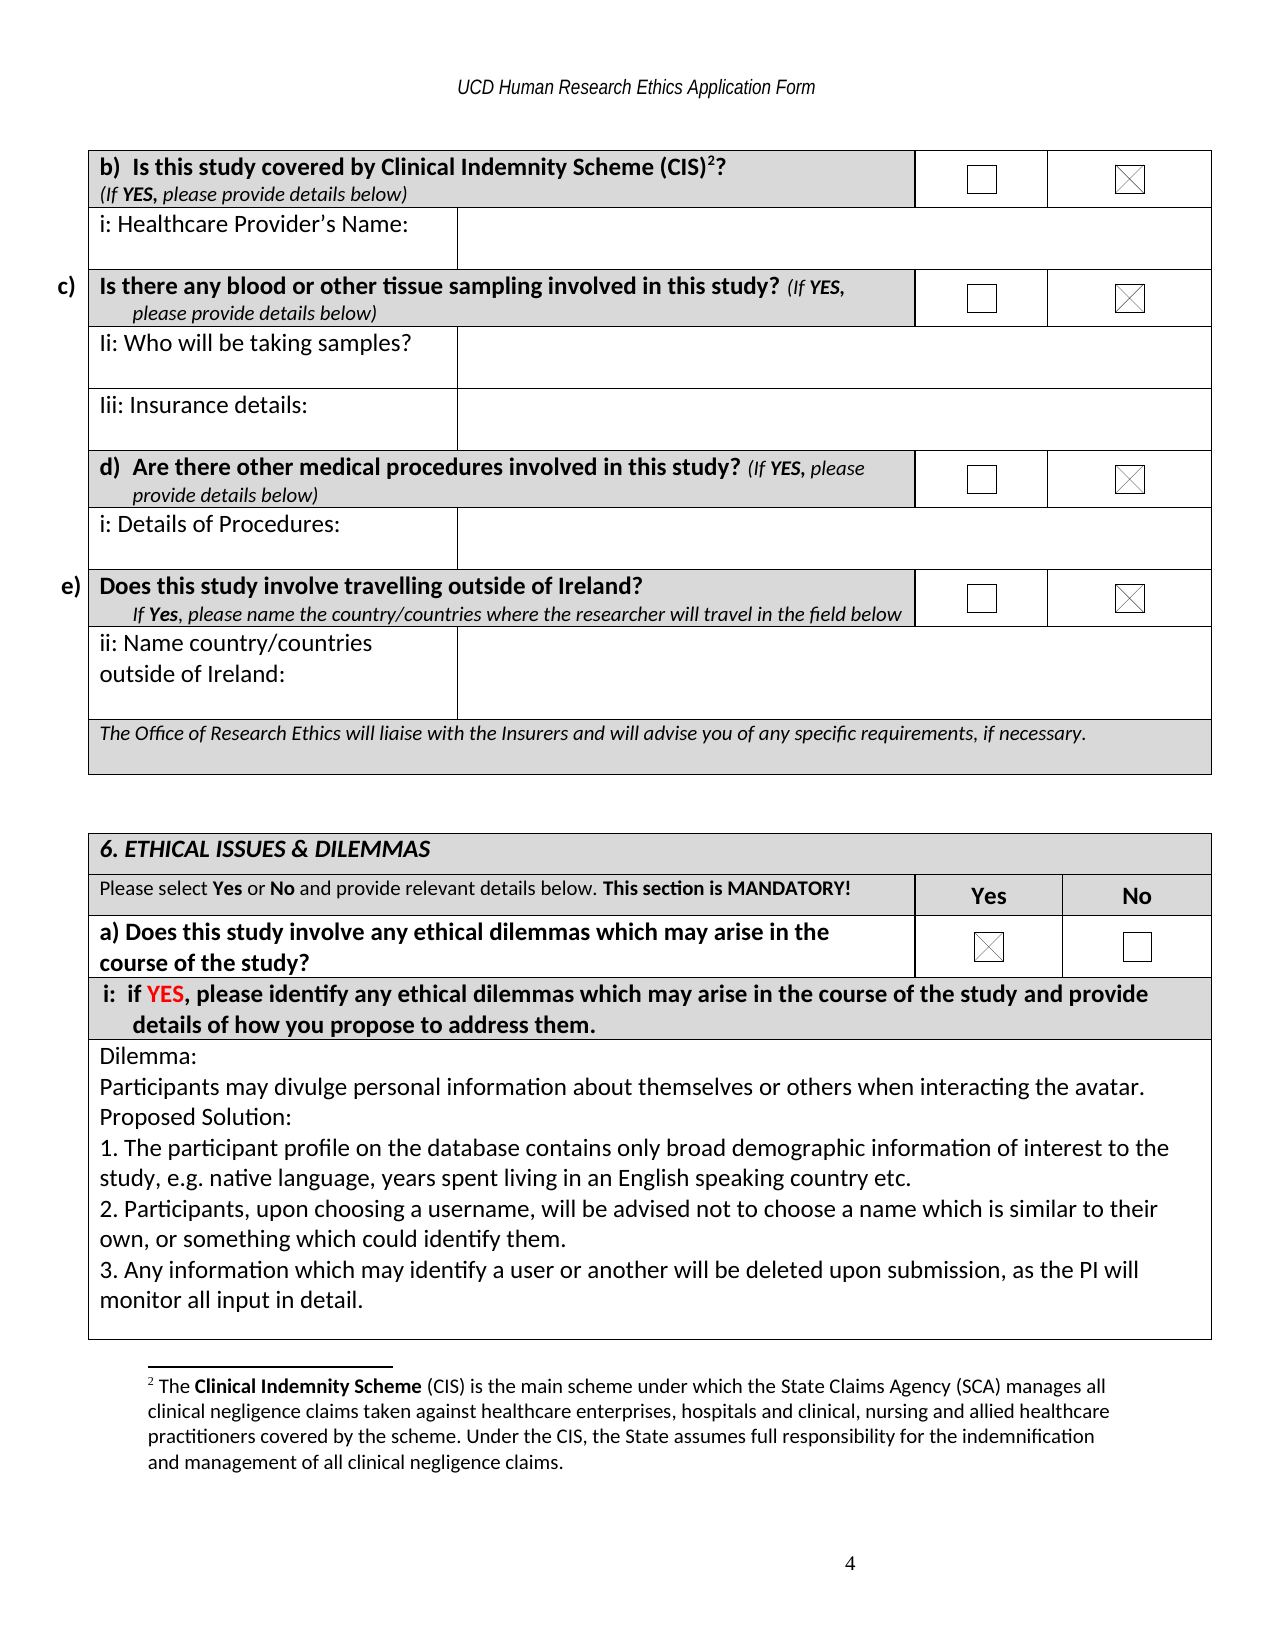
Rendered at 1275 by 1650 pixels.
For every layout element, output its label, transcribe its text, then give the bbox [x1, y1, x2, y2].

table_cell [458, 327, 1211, 388]
table_cell [458, 508, 1211, 569]
table_cell The Office of Research Ethics will liaise with the Insurers and will advise you of any specific requirements, if necessary. [89, 720, 1211, 774]
table_cell [458, 627, 1211, 719]
table_cell Is this study covered by Clinical Indemnity Scheme (CIS)? (If YES, please provide details below) [89, 151, 914, 207]
table_cell i: if YES, please identify any ethical dilemmas which may arise in the course of the study and provide details of how you propose to address them. [89, 978, 1211, 1039]
table_cell Yes [916, 875, 1062, 915]
table_cell Are there other medical procedures involved in this study? (If YES, please provide details below) [89, 451, 914, 507]
table_cell a) Does this study involve any ethical dilemmas which may arise in the course of the study? [89, 916, 914, 977]
table_cell Does this study involve travelling outside of Ireland? If Yes, please name the country/countries where the researcher will travel in the field below [89, 570, 914, 626]
table_cell ii: Name country/countries outside of Ireland: [89, 627, 457, 719]
table_header 6. ETHICAL ISSUES & DILEMMAS [89, 834, 1211, 874]
table_cell [1048, 451, 1211, 507]
table_cell [916, 451, 1047, 507]
table_cell [458, 389, 1211, 450]
table_cell [916, 270, 1047, 326]
table_cell Is there any blood or other tissue sampling involved in this study? (If YES, please provide details below) [89, 270, 914, 326]
table_cell [1048, 570, 1211, 626]
table_cell [1048, 270, 1211, 326]
table_cell i: Details of Procedures: [89, 508, 457, 569]
table_cell [458, 208, 1211, 269]
table_cell Ii: Who will be taking samples? [89, 327, 457, 388]
table_cell [916, 570, 1047, 626]
table_cell [916, 151, 1047, 207]
table_cell [916, 916, 1062, 977]
table_cell Iii: Insurance details: [89, 389, 457, 450]
table_cell Dilemma: Participants may divulge personal information about themselves or others when interacting the avatar. Proposed Solution: 1. The participant profile on the database contains only broad demographic information of interest to the study, e.g. native language, years spent living in an English speaking country etc. 2. Participants, upon choosing a username, will be advised not to choose a name which is similar to their own, or something which could identify them. 3. Any information which may identify a user or another will be deleted upon submission, as the PI will monitor all input in detail. [89, 1040, 1211, 1339]
table_cell Please select Yes or No and provide relevant details below. This section is MANDATORY! [89, 875, 914, 915]
table_cell [1063, 916, 1211, 977]
table_cell No [1063, 875, 1211, 915]
table_cell i: Healthcare Provider’s Name: [89, 208, 457, 269]
table_cell [1048, 151, 1211, 207]
